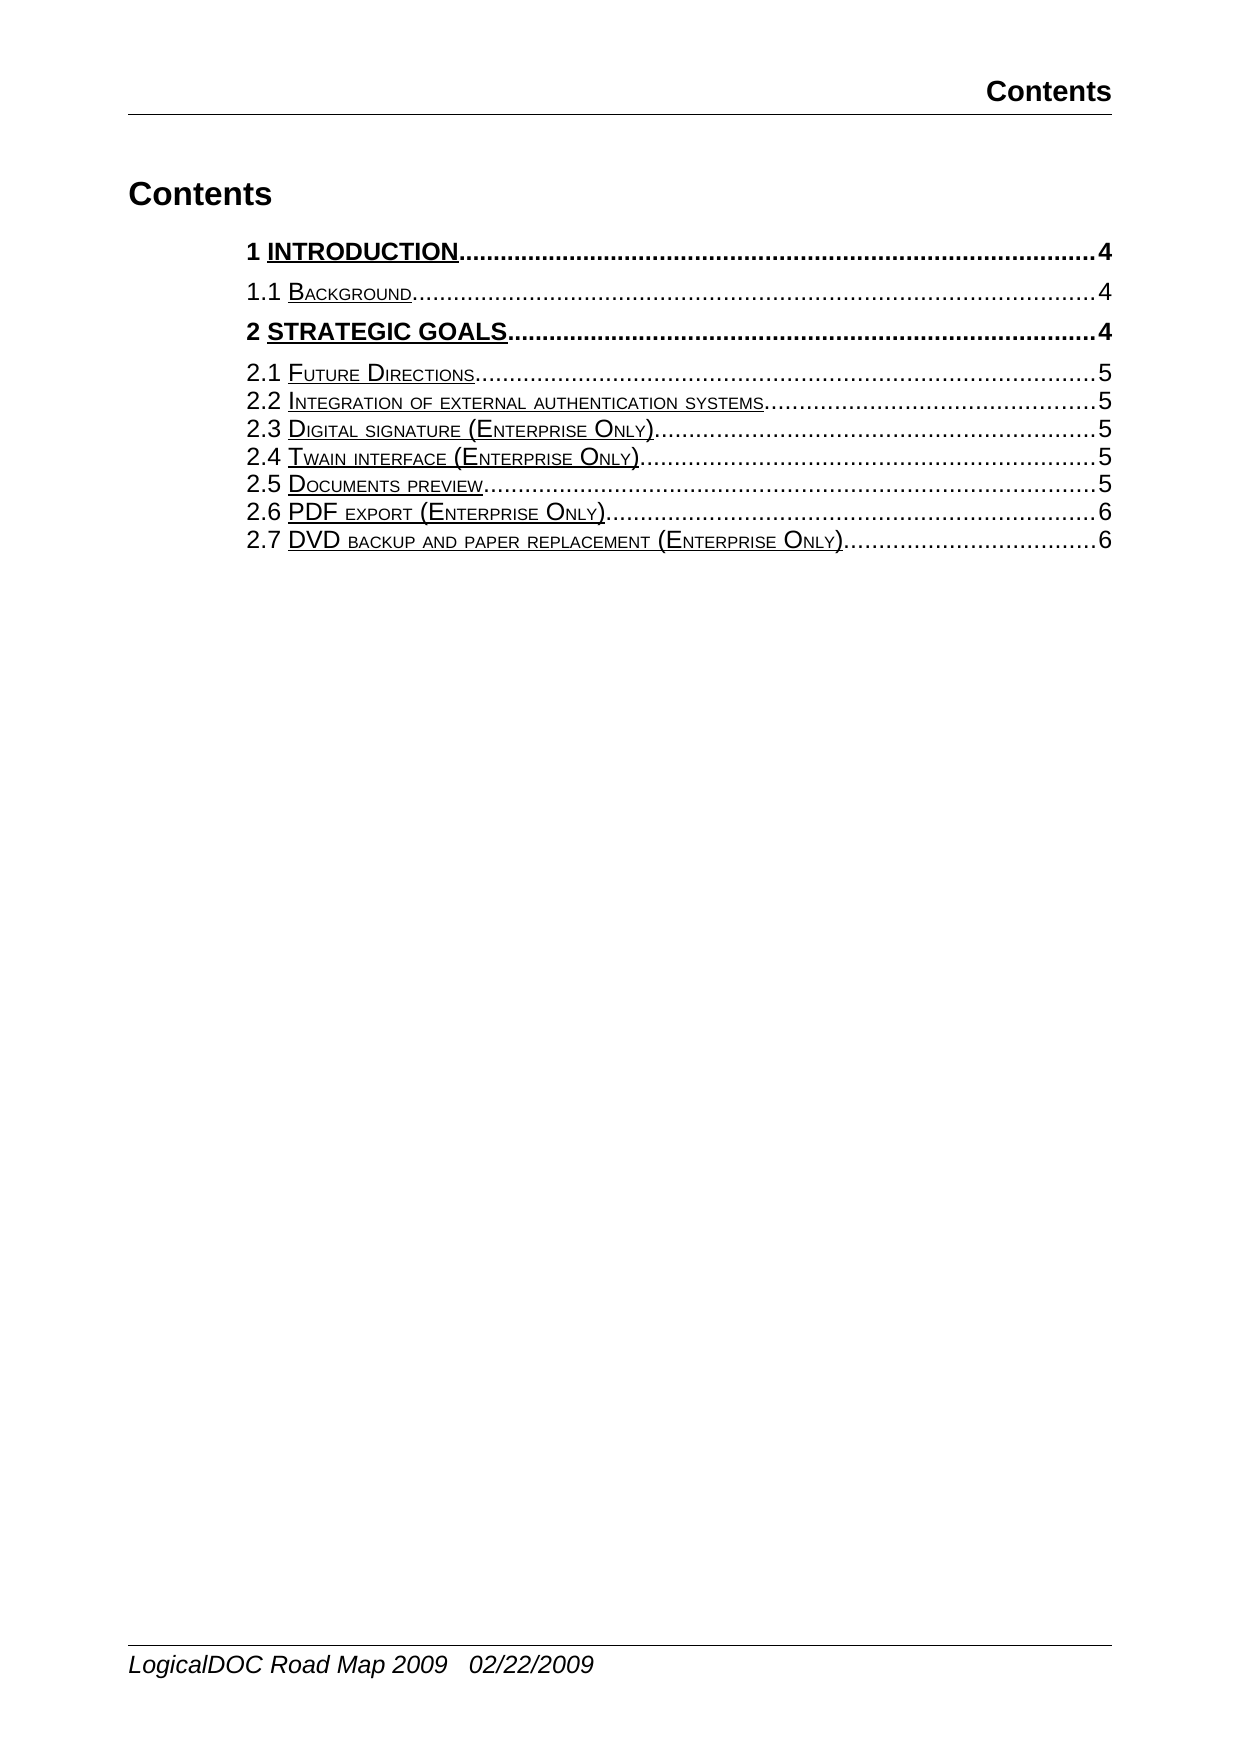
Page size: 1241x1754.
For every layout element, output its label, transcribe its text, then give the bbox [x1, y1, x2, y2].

text 1.1 Background 4 [246, 278, 1112, 306]
text 2.4 Twain interface (Enterprise Only) 5 [246, 442, 1112, 470]
text 2.7 DVD backup and paper replacement (Enterprise Only) 6 [246, 526, 1112, 554]
text 2.5 Documents preview 5 [246, 470, 1112, 498]
text 2.1 Future Directions 5 [246, 358, 1112, 386]
text 2 Strategic Goals 4 [246, 318, 1112, 346]
text 1 Introduction 4 [246, 237, 1112, 265]
text 2.3 Digital signature (Enterprise Only) 5 [246, 414, 1112, 442]
text 2.2 Integration of external authentication systems 5 [246, 386, 1112, 414]
text 2.6 PDF export (Enterprise Only) 6 [246, 498, 1112, 526]
subtitle Contents [128, 175, 1112, 212]
